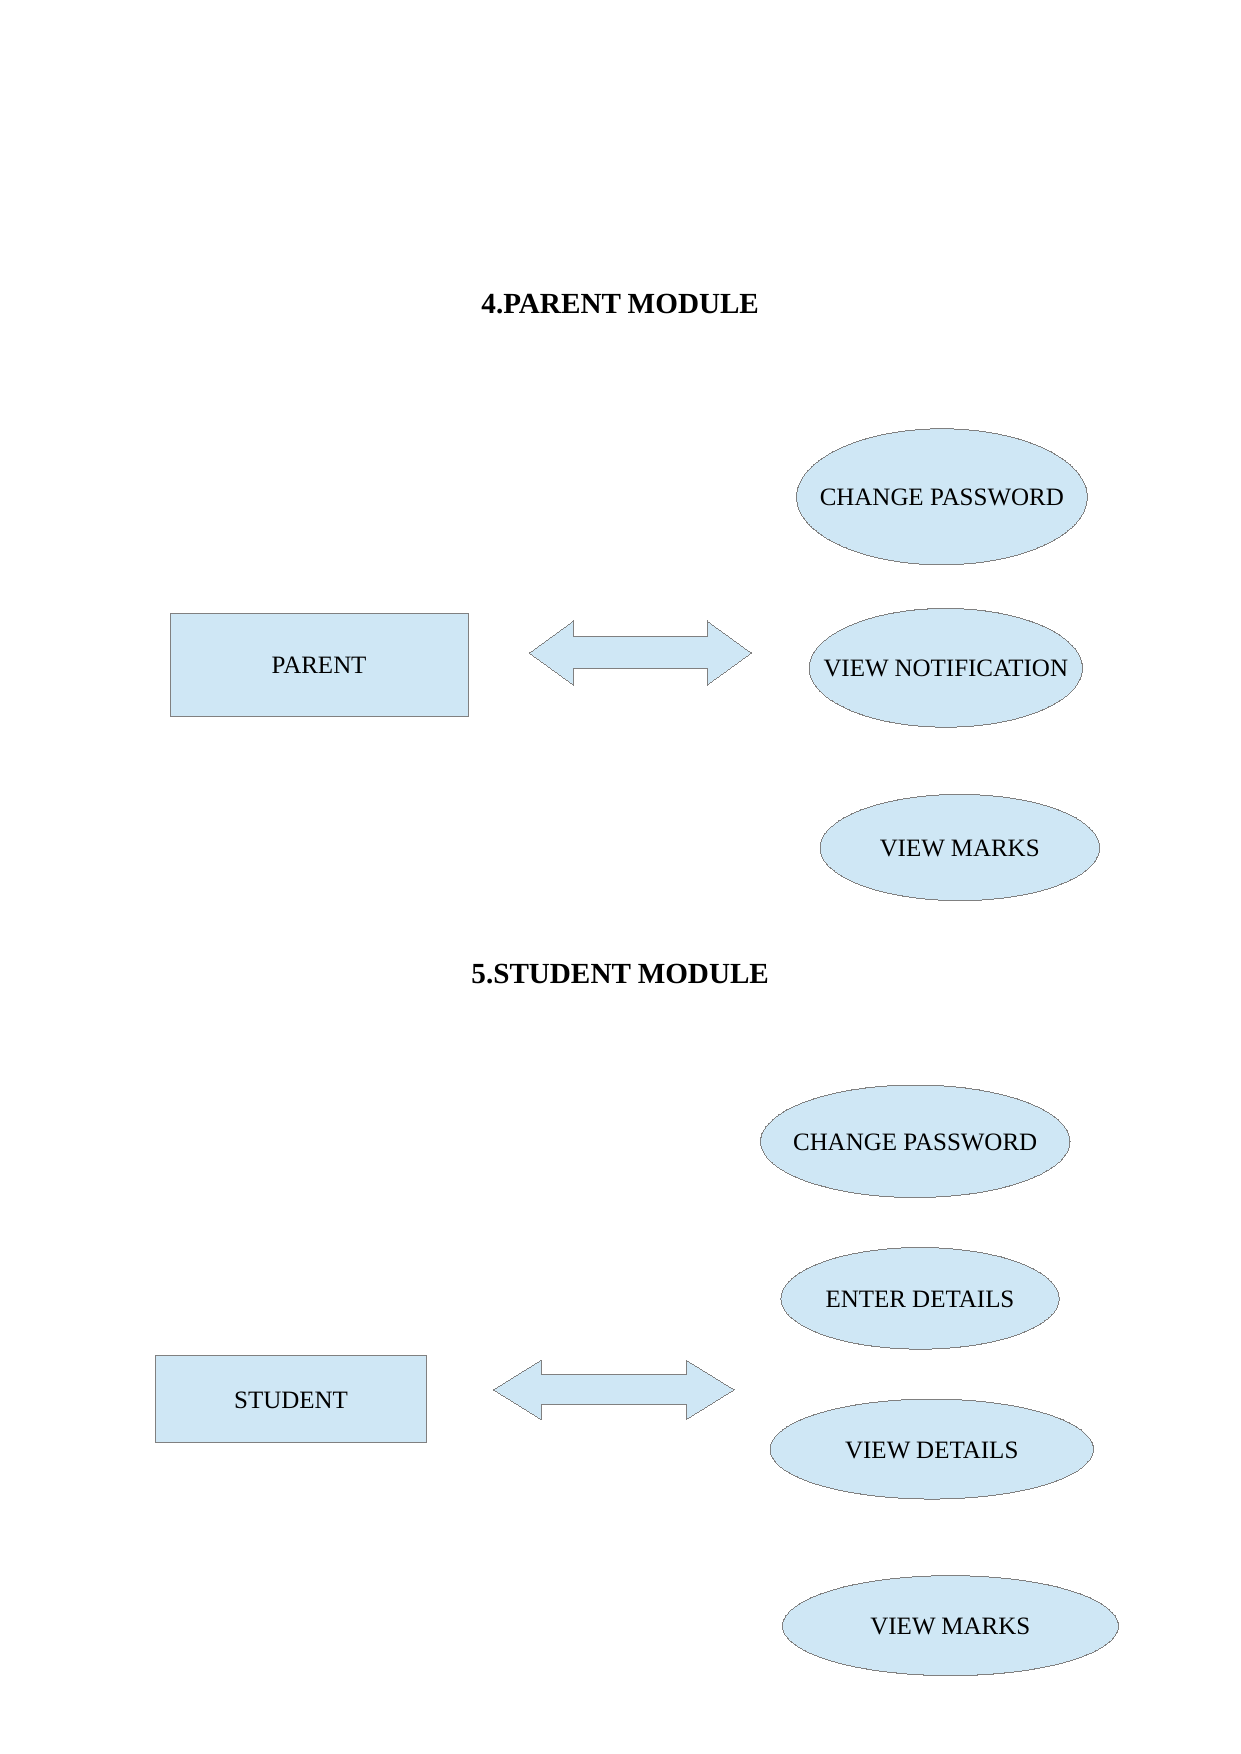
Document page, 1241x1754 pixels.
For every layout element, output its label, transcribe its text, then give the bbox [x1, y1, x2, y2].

text 4.PARENT MODULE [118, 286, 1122, 319]
text 5.STUDENT MODULE [118, 957, 1122, 990]
